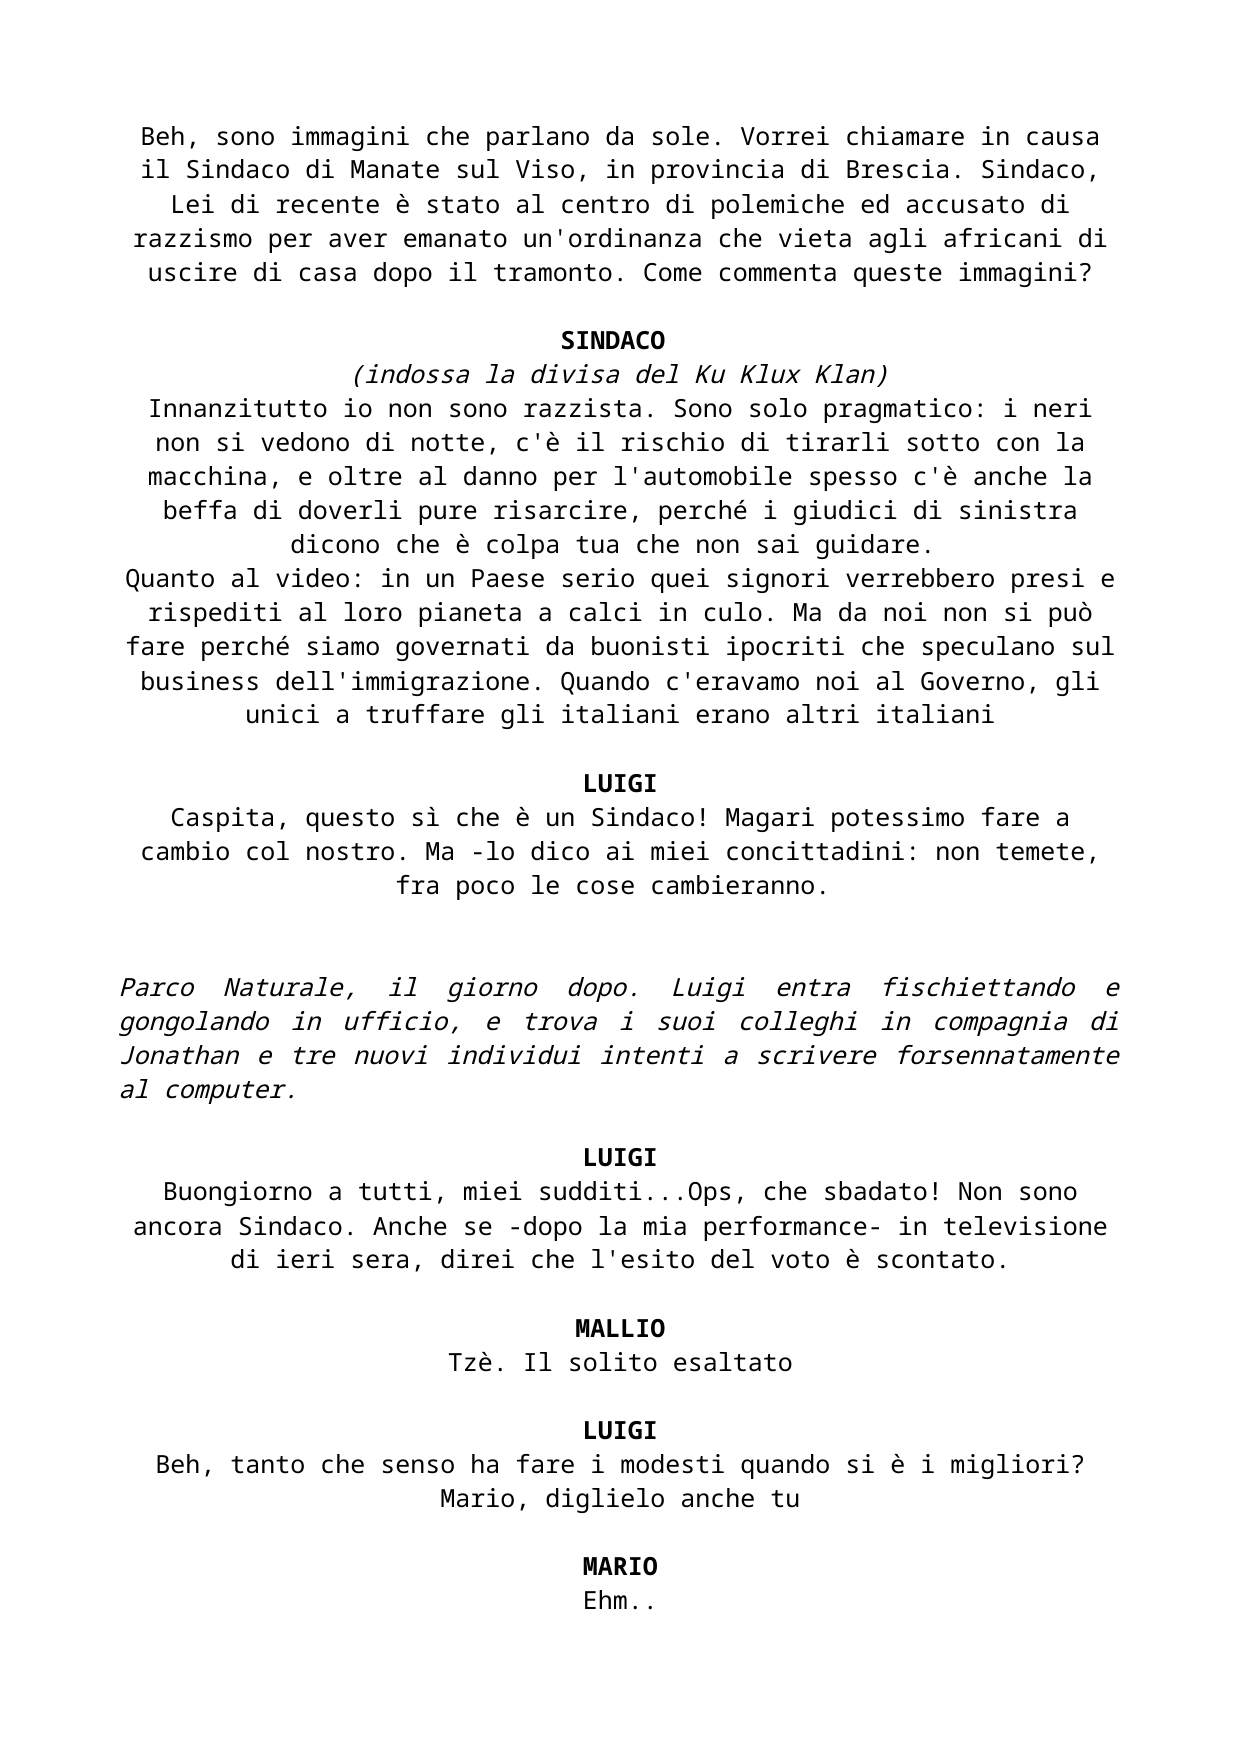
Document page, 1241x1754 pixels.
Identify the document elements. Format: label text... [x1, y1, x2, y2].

text MARIO [118, 1549, 1122, 1583]
text Buongiorno a tutti, miei sudditi...Ops, che sbadato! Non sono ancora Sindaco. Anche se -dopo la mia performance- in televisione di ieri sera, direi che l'esito del voto è scontato. [118, 1174, 1122, 1276]
text (indossa la divisa del Ku Klux Klan) [118, 357, 1122, 391]
text LUIGI [118, 765, 1122, 799]
text Beh, tanto che senso ha fare i modesti quando si è i migliori? Mario, diglielo anche tu [118, 1447, 1122, 1515]
text Caspita, questo sì che è un Sindaco! Magari potessimo fare a cambio col nostro. Ma -lo dico ai miei concittadini: non temete, fra poco le cose cambieranno. [118, 799, 1122, 902]
text Ehm.. [118, 1583, 1122, 1617]
text SINDACO [118, 322, 1122, 357]
text LUIGI [118, 1412, 1122, 1447]
text Innanzitutto io non sono razzista. Sono solo pragmatico: i neri non si vedono di notte, c'è il rischio di tirarli sotto con la macchina, e oltre al danno per l'automobile spesso c'è anche la beffa di doverli pure risarcire, perché i giudici di sinistra dicono che è colpa tua che non sai guidare. [118, 391, 1122, 561]
text Parco Naturale, il giorno dopo. Luigi entra fischiettando e gongolando in ufficio, e trova i suoi colleghi in compagnia di Jonathan e tre nuovi individui intenti a scrivere forsennatamente al computer. [118, 970, 1122, 1106]
text LUIGI [118, 1140, 1122, 1174]
text Tzè. Il solito esaltato [118, 1344, 1122, 1378]
text Beh, sono immagini che parlano da sole. Vorrei chiamare in causa il Sindaco di Manate sul Viso, in provincia di Brescia. Sindaco, Lei di recente è stato al centro di polemiche ed accusato di razzismo per aver emanato un'ordinanza che vieta agli africani di uscire di casa dopo il tramonto. Come commenta queste immagini? [118, 118, 1122, 288]
text Quanto al video: in un Paese serio quei signori verrebbero presi e rispediti al loro pianeta a calci in culo. Ma da noi non si può fare perché siamo governati da buonisti ipocriti che speculano sul business dell'immigrazione. Quando c'eravamo noi al Governo, gli unici a truffare gli italiani erano altri italiani [118, 561, 1122, 731]
text MALLIO [118, 1310, 1122, 1344]
